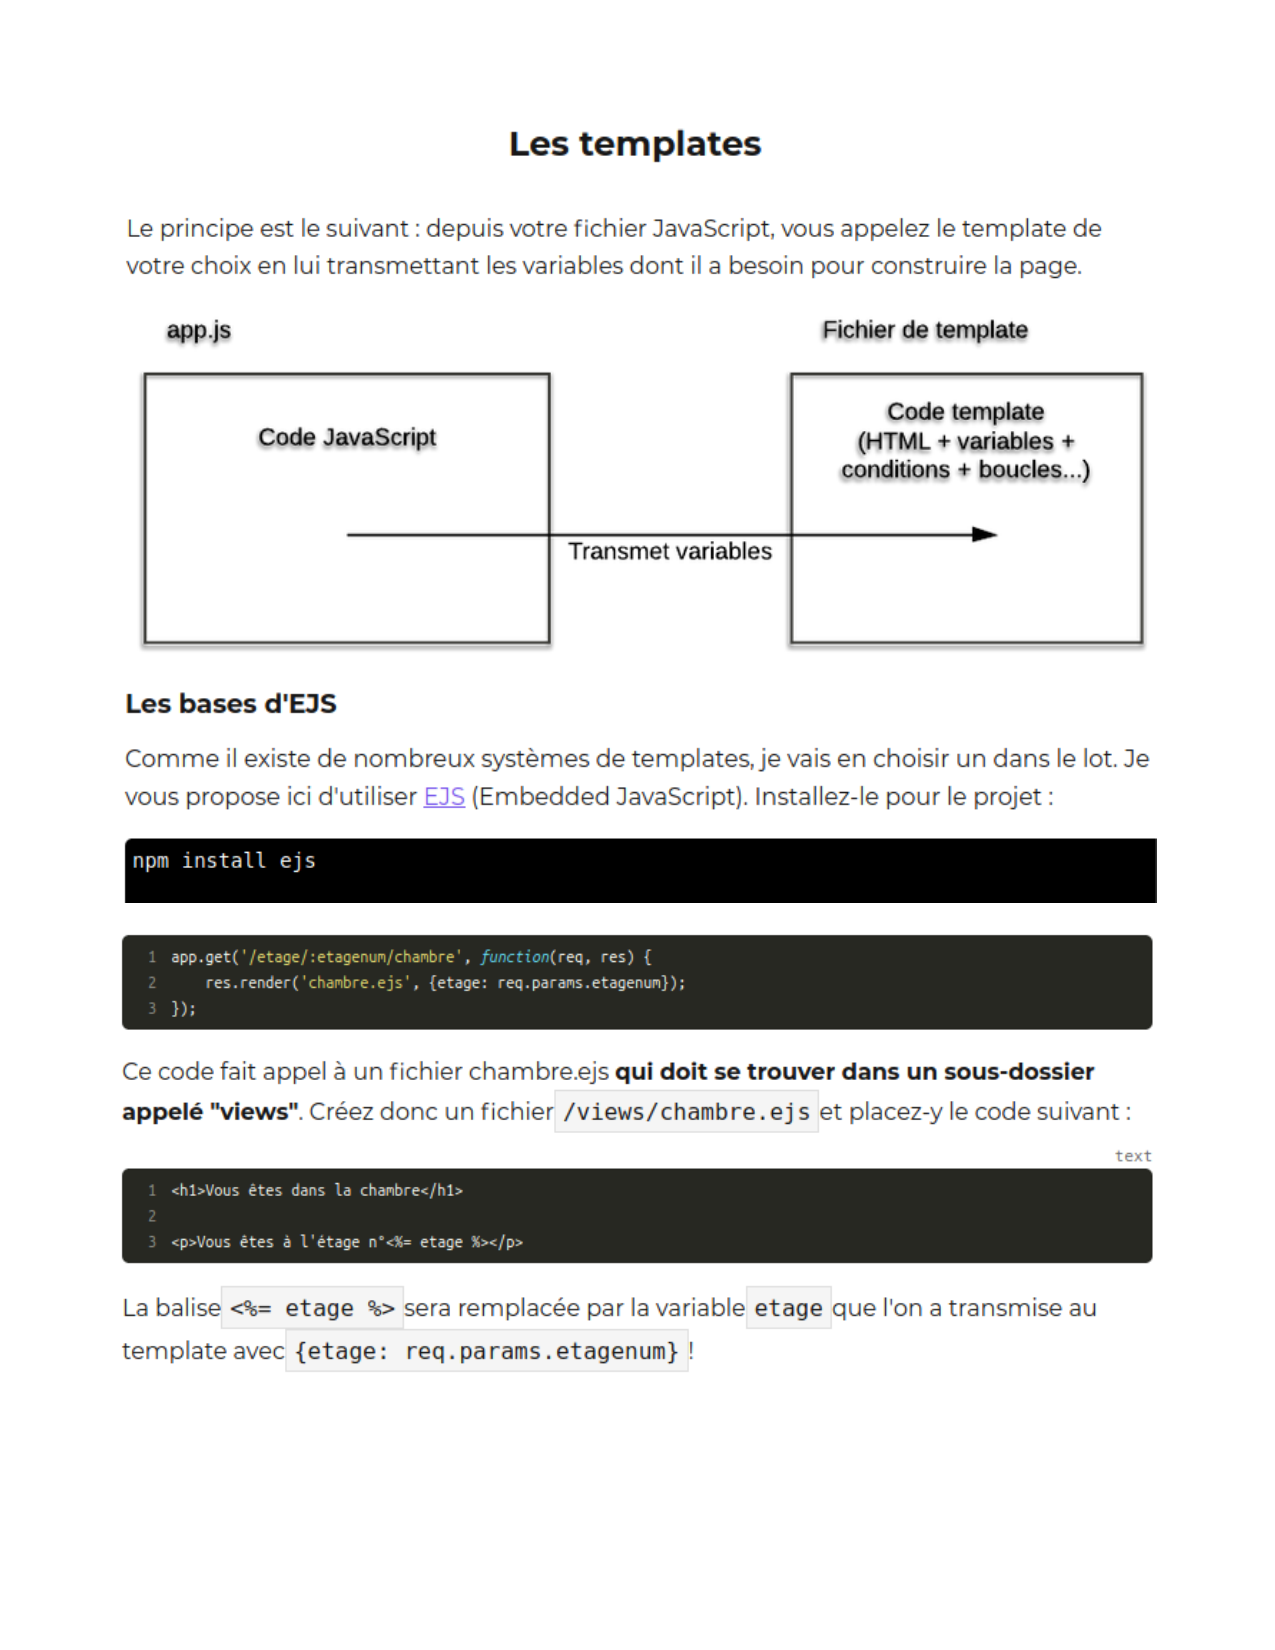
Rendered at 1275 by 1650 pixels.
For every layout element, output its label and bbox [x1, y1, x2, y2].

picture [118, 931, 1157, 1375]
picture [504, 118, 771, 167]
picture [118, 684, 1157, 903]
picture [118, 204, 1157, 656]
